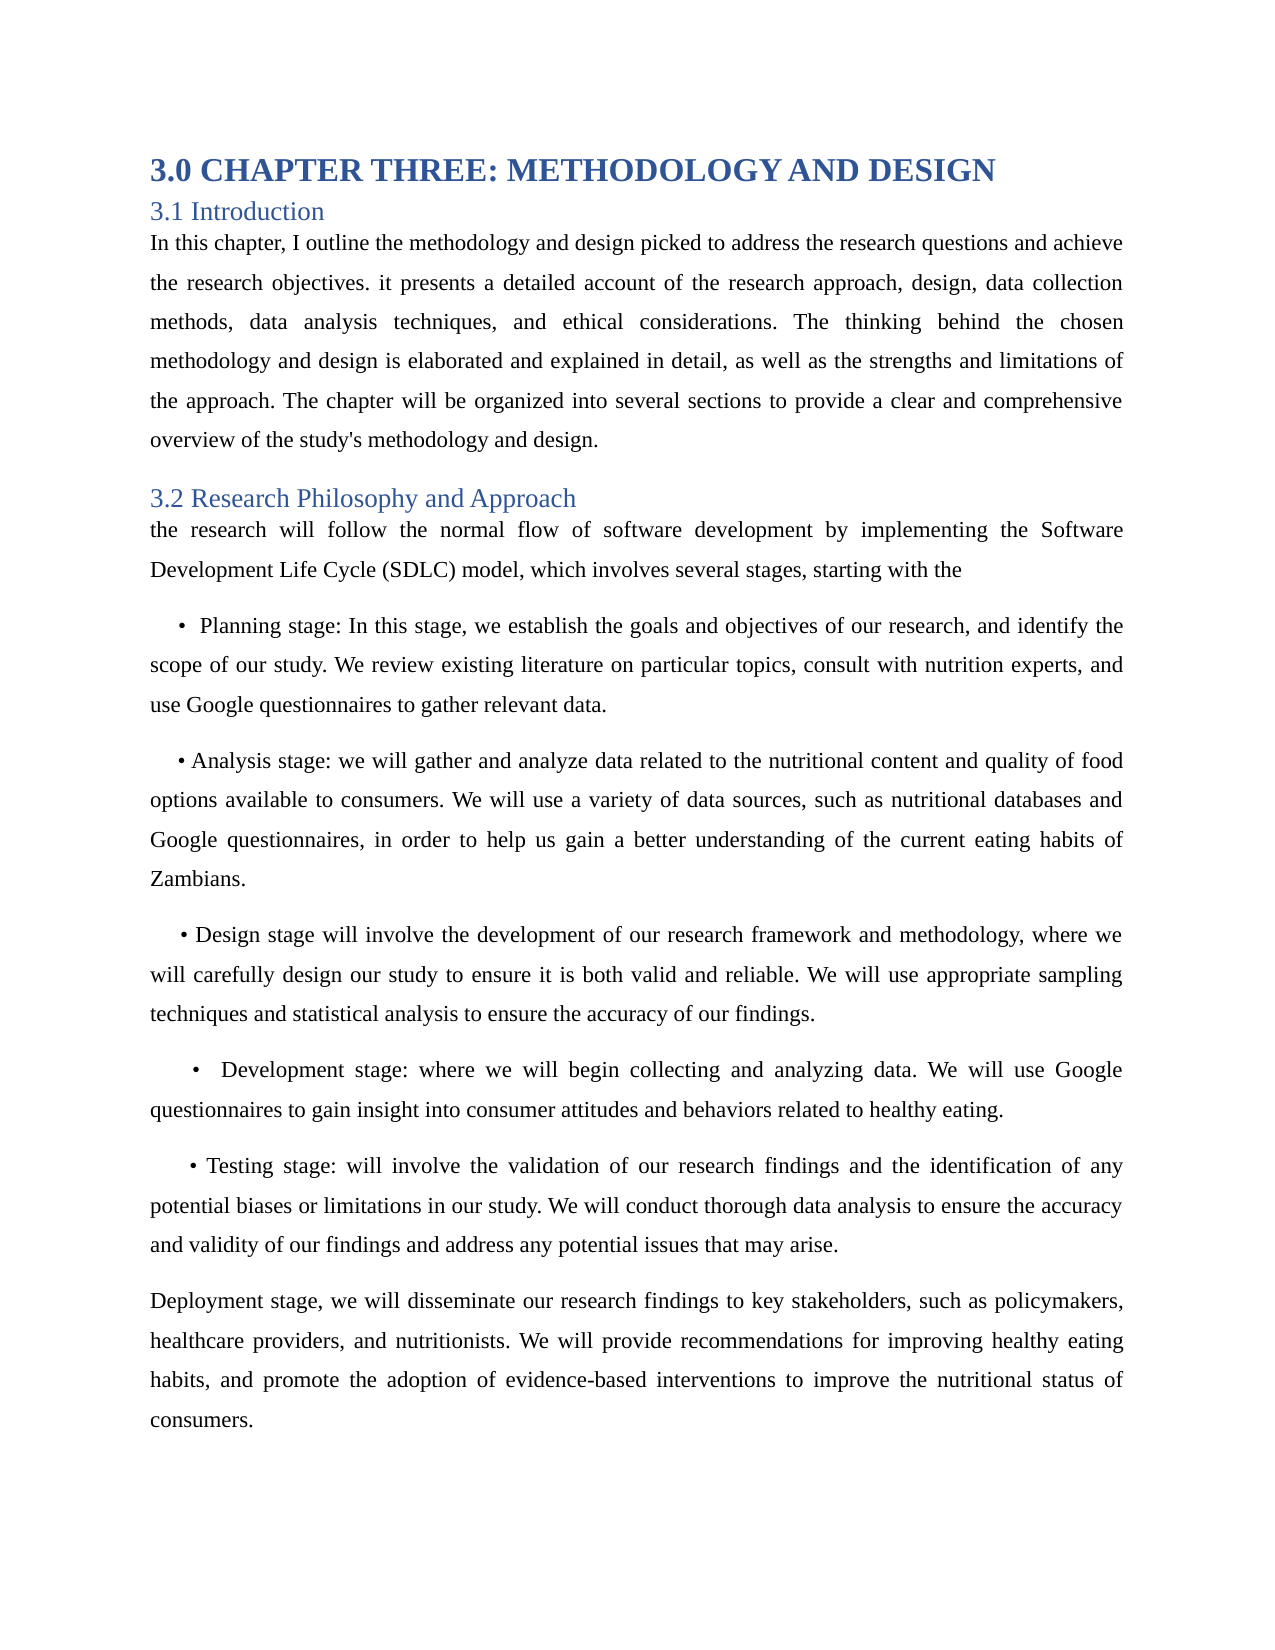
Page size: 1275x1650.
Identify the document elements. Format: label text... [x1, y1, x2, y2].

text • Development stage: where we will begin collecting and analyzing data. We will use Google questionnaires to gain insight into consumer attitudes and behaviors related to healthy eating. [150, 1057, 1125, 1122]
subtitle 3.0 CHAPTER THREE: METHODOLOGY AND DESIGN [150, 150, 1125, 188]
text the research will follow the normal flow of software development by implementing the Software Development Life Cycle (SDLC) model, which involves several stages, starting with the [150, 516, 1125, 582]
text • Testing stage: will involve the validation of our research findings and the identification of any potential biases or limitations in our study. We will conduct thorough data analysis to ensure the accuracy and validity of our findings and address any potential issues that may arise. [150, 1152, 1125, 1257]
text • Planning stage: In this stage, we establish the goals and objectives of our research, and identify the scope of our study. We review existing literature on particular topics, consult with nutrition experts, and use Google questionnaires to gather relevant data. [150, 612, 1125, 717]
text In this chapter, I outline the methodology and design picked to address the research questions and achieve the research objectives. it presents a detailed account of the research approach, design, data collection methods, data analysis techniques, and ethical considerations. The thinking behind the chosen methodology and design is elaborated and explained in detail, as well as the strengths and limitations of the approach. The chapter will be organized into several sections to provide a clear and comprehensive overview of the study's methodology and design. [150, 229, 1125, 453]
subtitle 3.2 Research Philosophy and Approach [150, 483, 1125, 514]
text • Design stage will involve the development of our research framework and methodology, where we will carefully design our study to ensure it is both valid and reliable. We will use appropriate sampling techniques and statistical analysis to ensure the accuracy of our findings. [150, 921, 1125, 1027]
subtitle 3.1 Introduction [150, 196, 1125, 227]
text Deployment stage, we will disseminate our research findings to key stakeholders, such as policymakers, healthcare providers, and nutritionists. We will provide recommendations for improving healthy eating habits, and promote the adoption of evidence-based interventions to improve the nutritional status of consumers. [150, 1287, 1125, 1432]
text • Analysis stage: we will gather and analyze data related to the nutritional content and quality of food options available to consumers. We will use a variety of data sources, such as nutritional databases and Google questionnaires, in order to help us gain a better understanding of the current eating habits of Zambians. [150, 747, 1125, 892]
